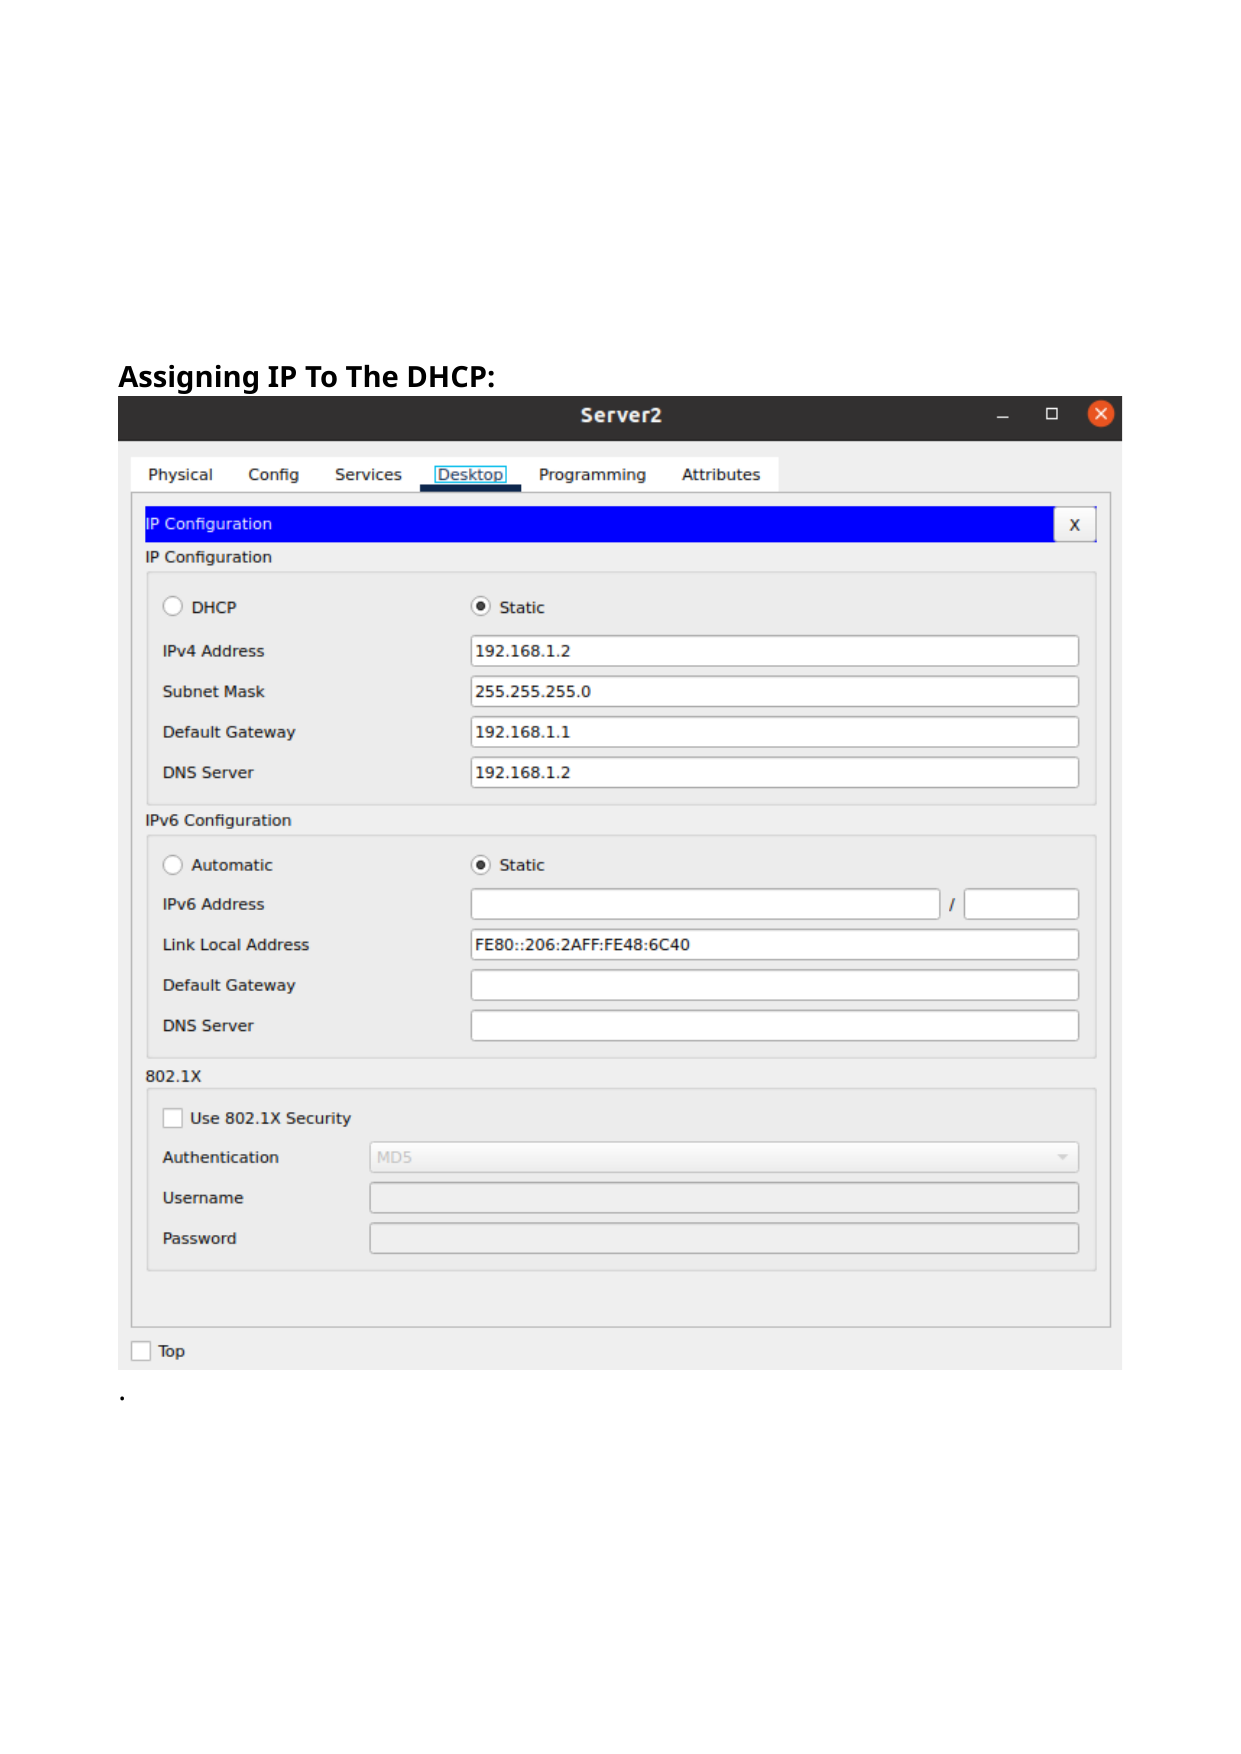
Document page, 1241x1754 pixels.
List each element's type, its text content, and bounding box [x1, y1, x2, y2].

text Assigning IP To The DHCP: [118, 356, 1122, 396]
picture [118, 396, 1123, 1370]
text . [118, 1370, 1122, 1409]
